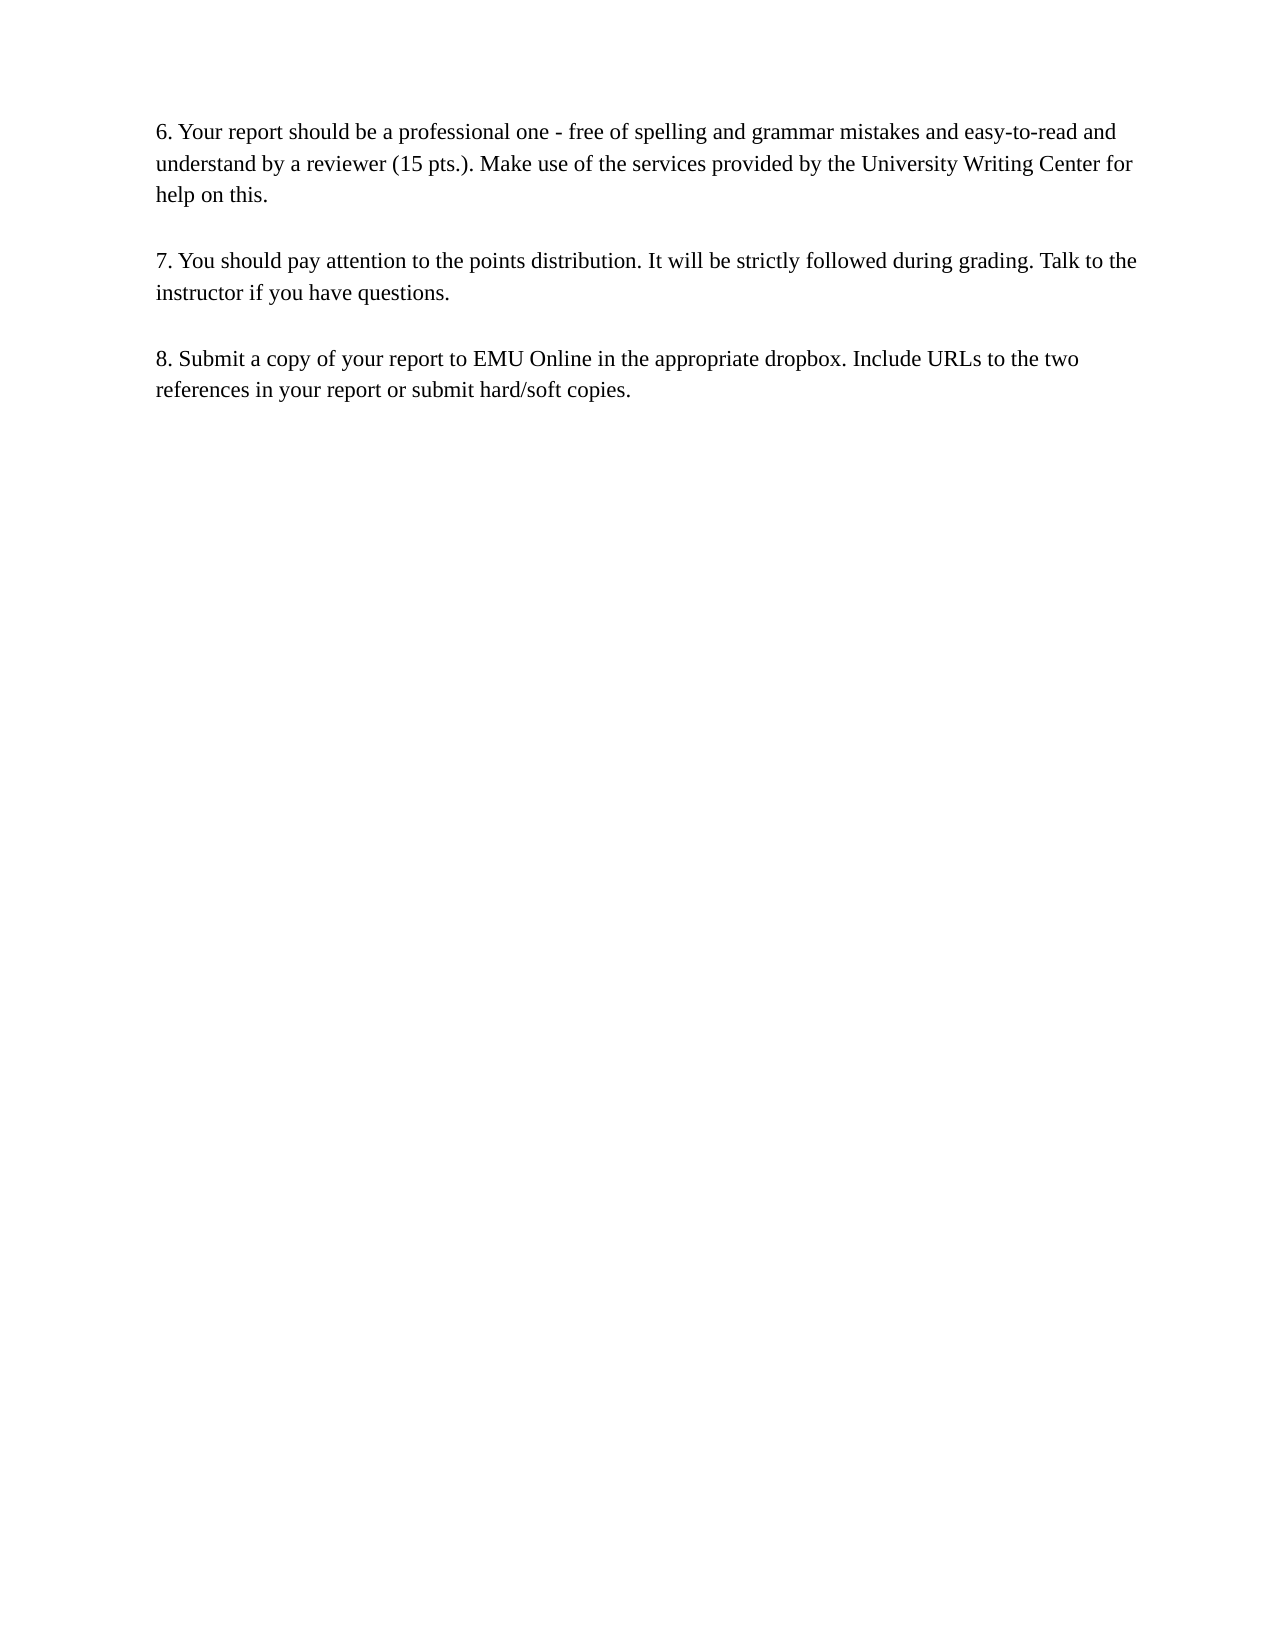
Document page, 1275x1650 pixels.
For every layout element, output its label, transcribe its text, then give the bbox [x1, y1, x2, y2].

text 7. You should pay attention to the points distribution. It will be strictly followed during grading. Talk to the instructor if you have questions. [156, 247, 1157, 305]
text 8. Submit a copy of your report to EMU Online in the appropriate dropbox. Include URLs to the two references in your report or submit hard/soft copies. [156, 345, 1157, 403]
text 6. Your report should be a professional one - free of spelling and grammar mistakes and easy-to-read and understand by a reviewer (15 pts.). Make use of the services provided by the University Writing Center for help on this. [156, 118, 1157, 208]
